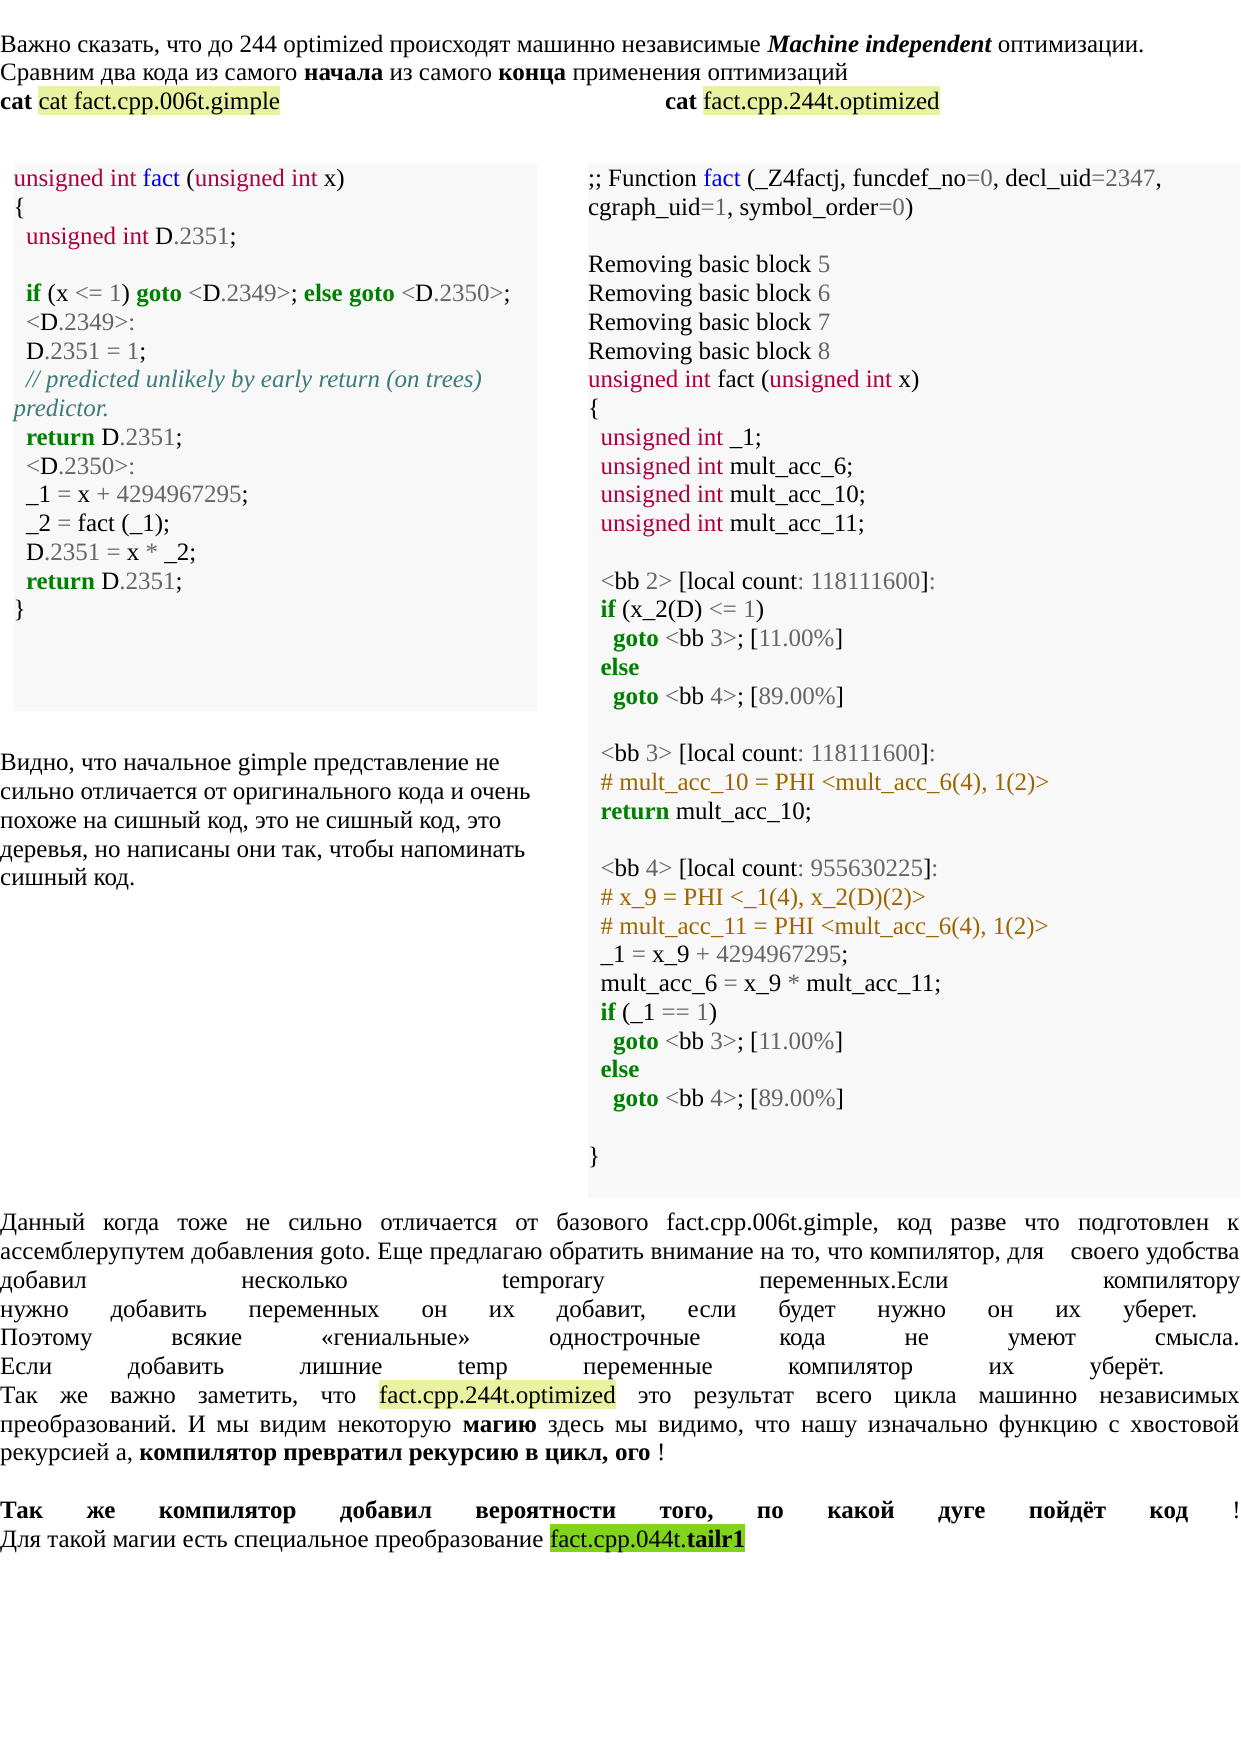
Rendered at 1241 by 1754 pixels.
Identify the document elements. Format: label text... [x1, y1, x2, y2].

text Видно, что начальное gimple представление не сильно отличается от оригинального кода и очень похоже на сишный код, это не сишный код, это деревья, но написаны они так, чтобы напоминать сишный код. [0, 747, 588, 891]
text Сравним два кода из самого начала из самого конца применения оптимизаций [0, 57, 1241, 86]
text cat cat fact.cpp.006t.gimple cat fact.cpp.244t.optimized [0, 86, 1241, 115]
text Данный когда тоже не сильно отличается от базового fact.cpp.006t.gimple, код разве что подготовлен к ассемблерупутем добавления goto. Еще предлагаю обратить внимание на то, что компилятор, для своего удобства добавил несколько temporary переменных.Если компилятору нужно добавить переменных он их добавит, если будет нужно он их уберет. Поэтому всякие «гениальные» однострочные кода не умеют смысла. Если добавить лишние temp переменные компилятор их уберёт. Так же важно заметить, что fact.cpp.244t.optimized это результат всего цикла машинно независимых преобразований. И мы видим некоторую магию здесь мы видимо, что нашу изначально функцию с хвостовой рекурсией а, компилятор превратил рекурсию в цикл, ого ! [0, 1207, 1241, 1466]
text Так же компилятор добавил вероятности того, по какой дуге пойдёт код ! Для такой магии есть специальное преобразование fact.cpp.044t.tailr1 [0, 1495, 1241, 1552]
text Важно сказать, что до 244 optimized происходят машинно независимые Machine independent оптимизации. [0, 29, 1241, 57]
